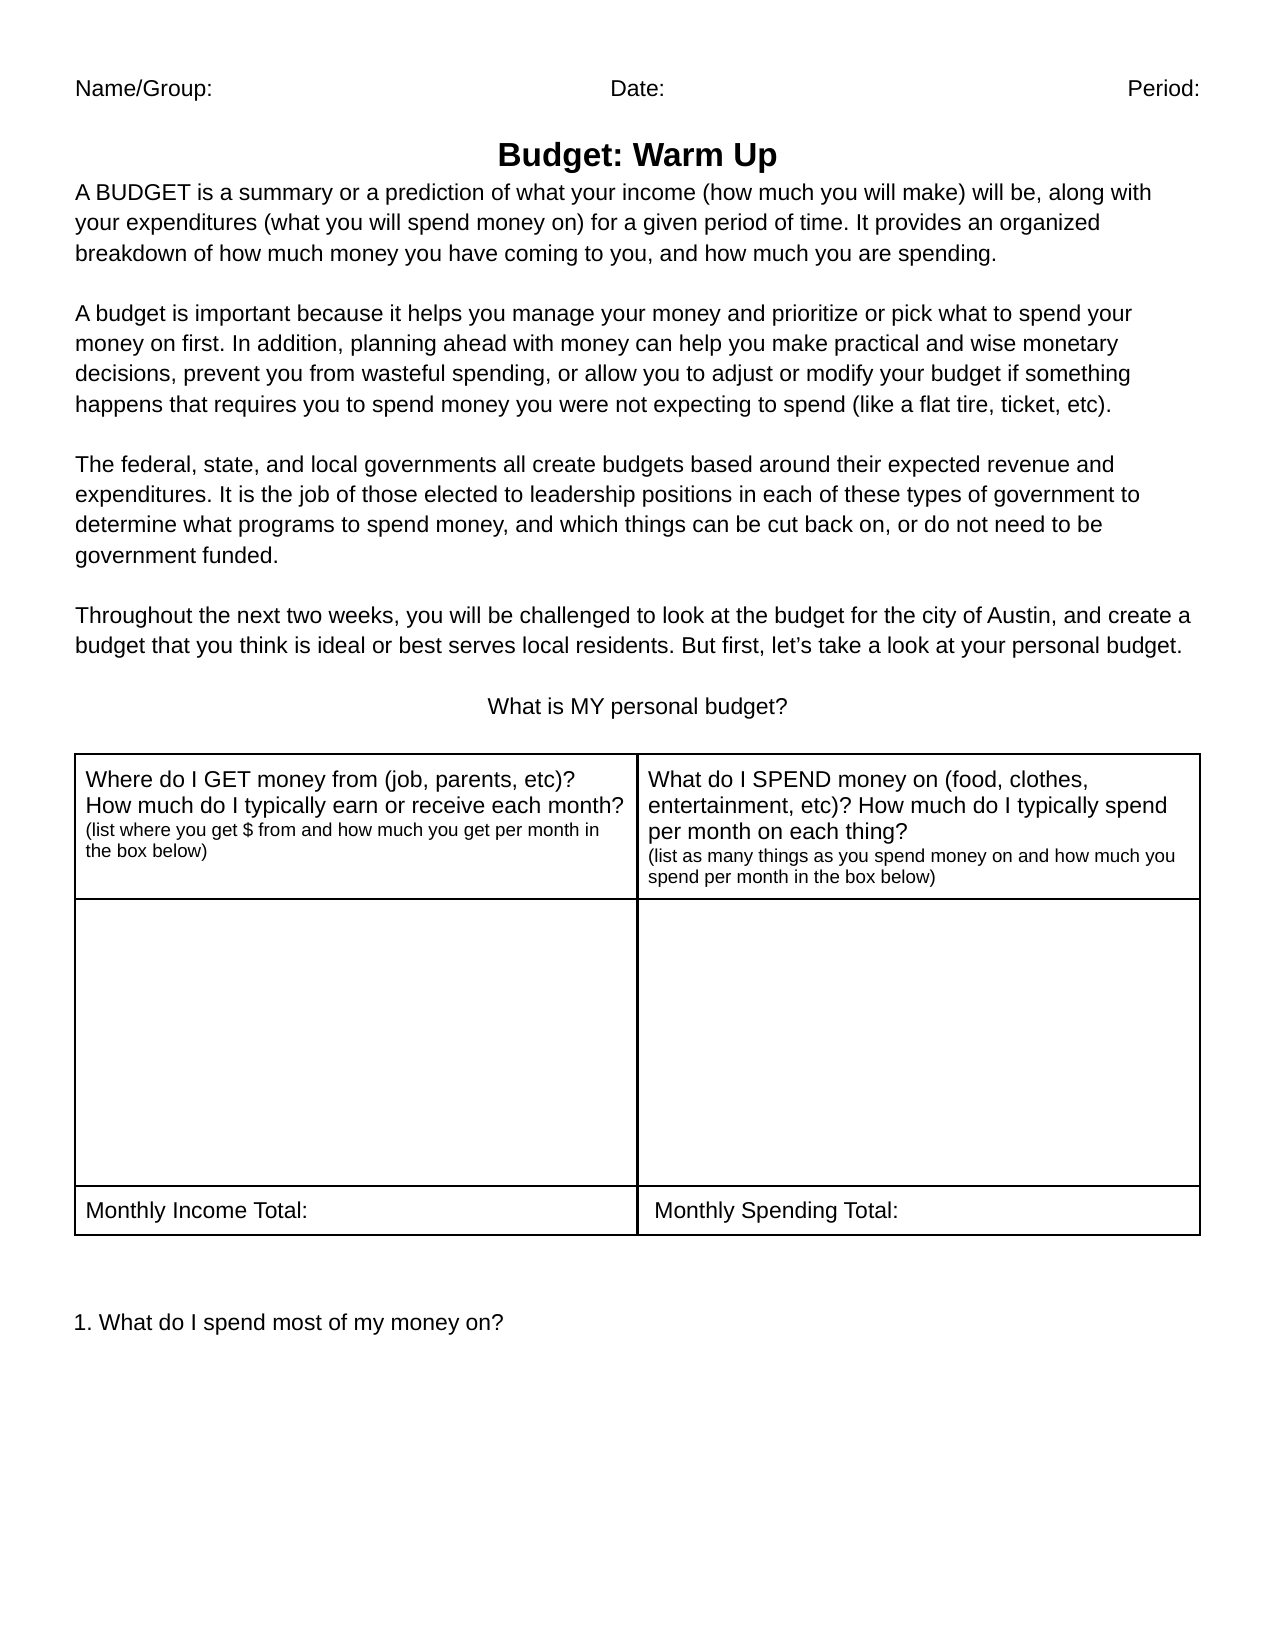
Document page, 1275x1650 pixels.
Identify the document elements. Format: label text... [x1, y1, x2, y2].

text A budget is important because it helps you manage your money and prioritize or pick what to spend your money on first. In addition, planning ahead with money can help you make practical and wise monetary decisions, prevent you from wasteful spending, or allow you to adjust or modify your budget if something happens that requires you to spend money you were not expecting to spend (like a flat tire, ticket, etc). [75, 300, 1200, 417]
text A BUDGET is a summary or a prediction of what your income (how much you will make) will be, along with your expenditures (what you will spend money on) for a given period of time. It provides an organized breakdown of how much money you have coming to you, and how much you are spending. [75, 179, 1200, 266]
table_header Where do I GET money from (job, parents, etc)? How much do I typically earn or receive each month? (list where you get $ from and how much you get per month in the box below) [76, 755, 636, 898]
table_cell Monthly Spending Total: [639, 1187, 1199, 1234]
text The federal, state, and local governments all create budgets based around their expected revenue and expenditures. It is the job of those elected to leadership positions in each of these types of government to determine what programs to spend money, and which things can be cut back on, or do not need to be government funded. [75, 451, 1200, 568]
table_cell [639, 900, 1199, 1185]
table_header 1. What do I spend most of my money on? [64, 1299, 1187, 1521]
text What is MY personal budget? [75, 693, 1200, 719]
text Budget: Warm Up [75, 135, 1200, 173]
table_cell Monthly Income Total: [76, 1187, 636, 1234]
table_header What do I SPEND money on (food, clothes, entertainment, etc)? How much do I typically spend per month on each thing? (list as many things as you spend money on and how much you spend per month in the box below) [639, 755, 1199, 898]
table_cell [76, 900, 636, 1185]
text Throughout the next two weeks, you will be challenged to look at the budget for the city of Austin, and create a budget that you think is ideal or best serves local residents. But first, let’s take a look at your personal budget. [75, 602, 1200, 659]
